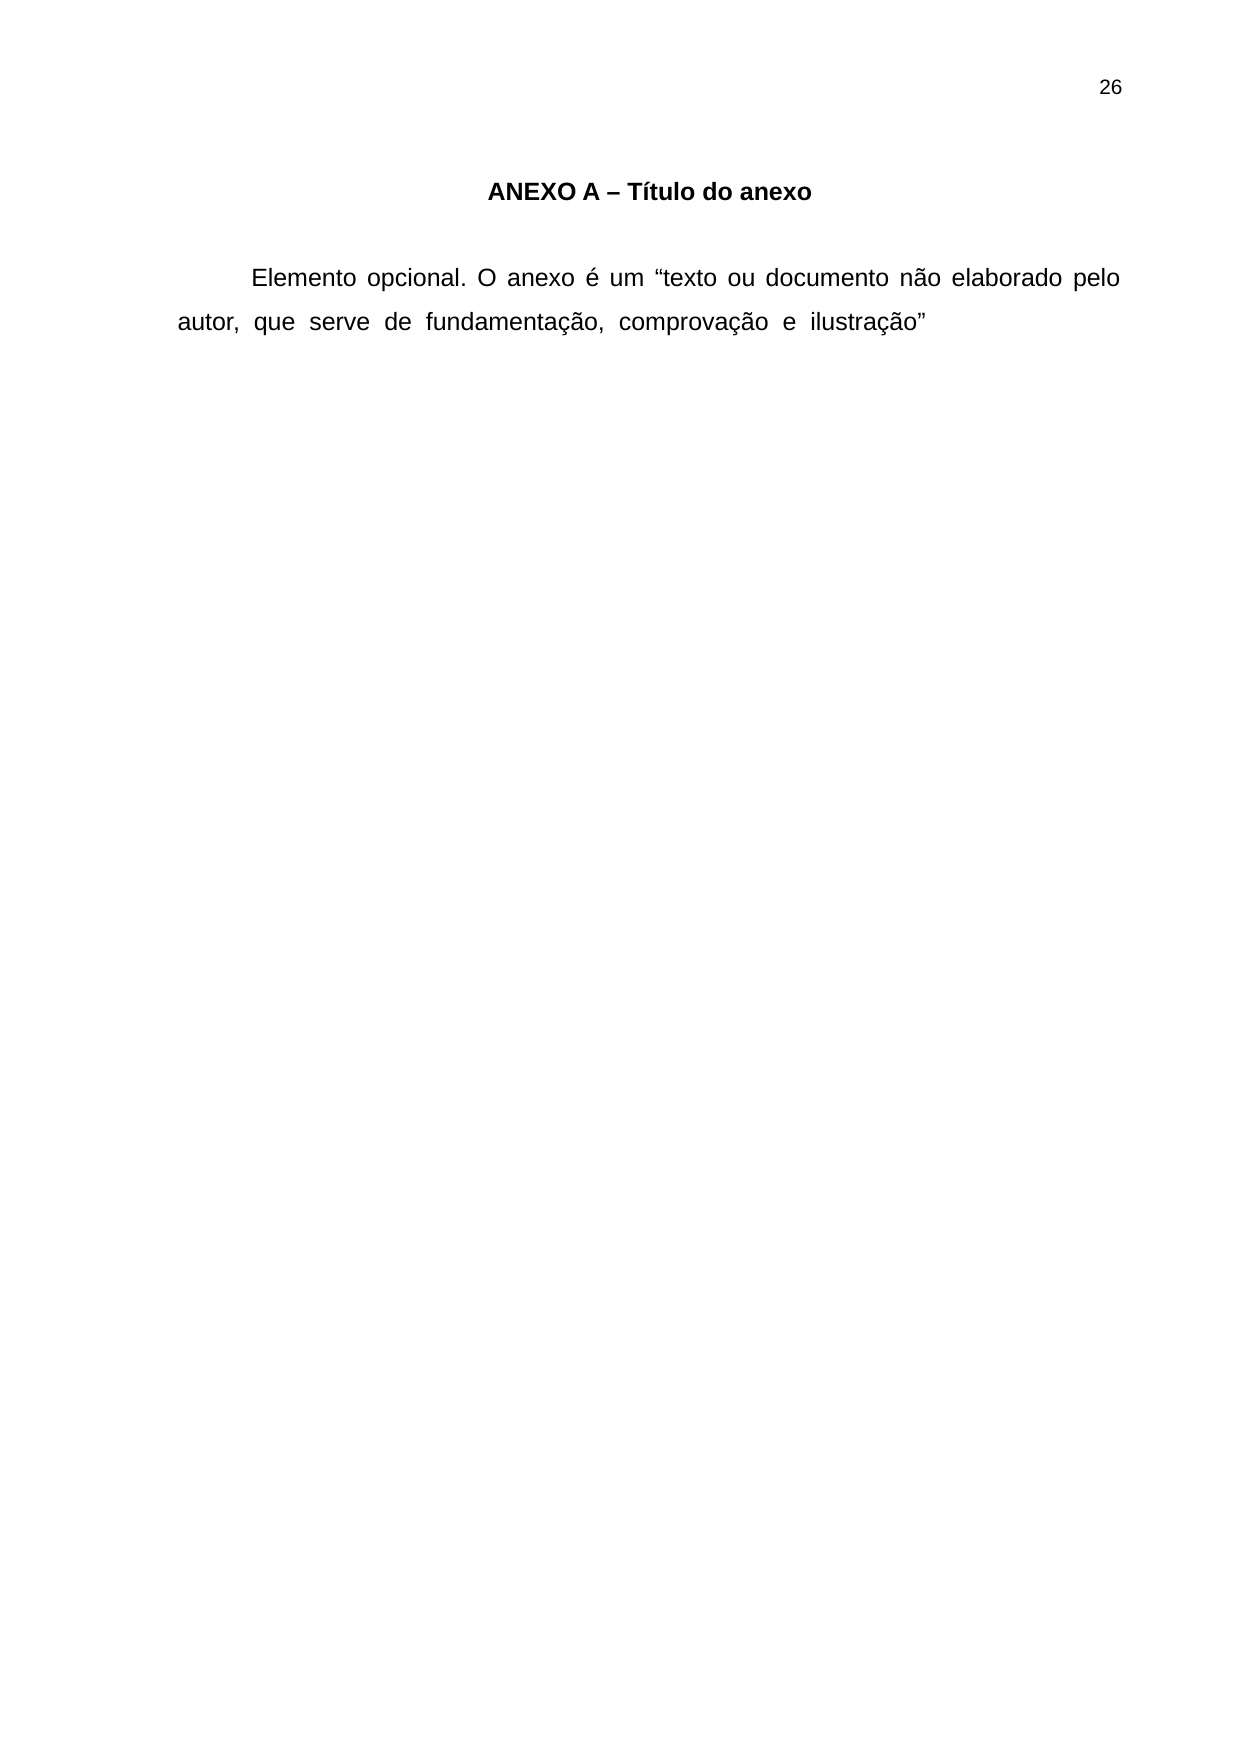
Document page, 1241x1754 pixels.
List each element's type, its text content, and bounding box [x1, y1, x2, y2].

subtitle ANEXO A – Título do anexo [177, 177, 1122, 206]
text Elemento opcional. O anexo é um “texto ou documento não elaborado pelo autor, que serve de fundamentação, comprovação e ilustração” [177, 263, 1122, 335]
